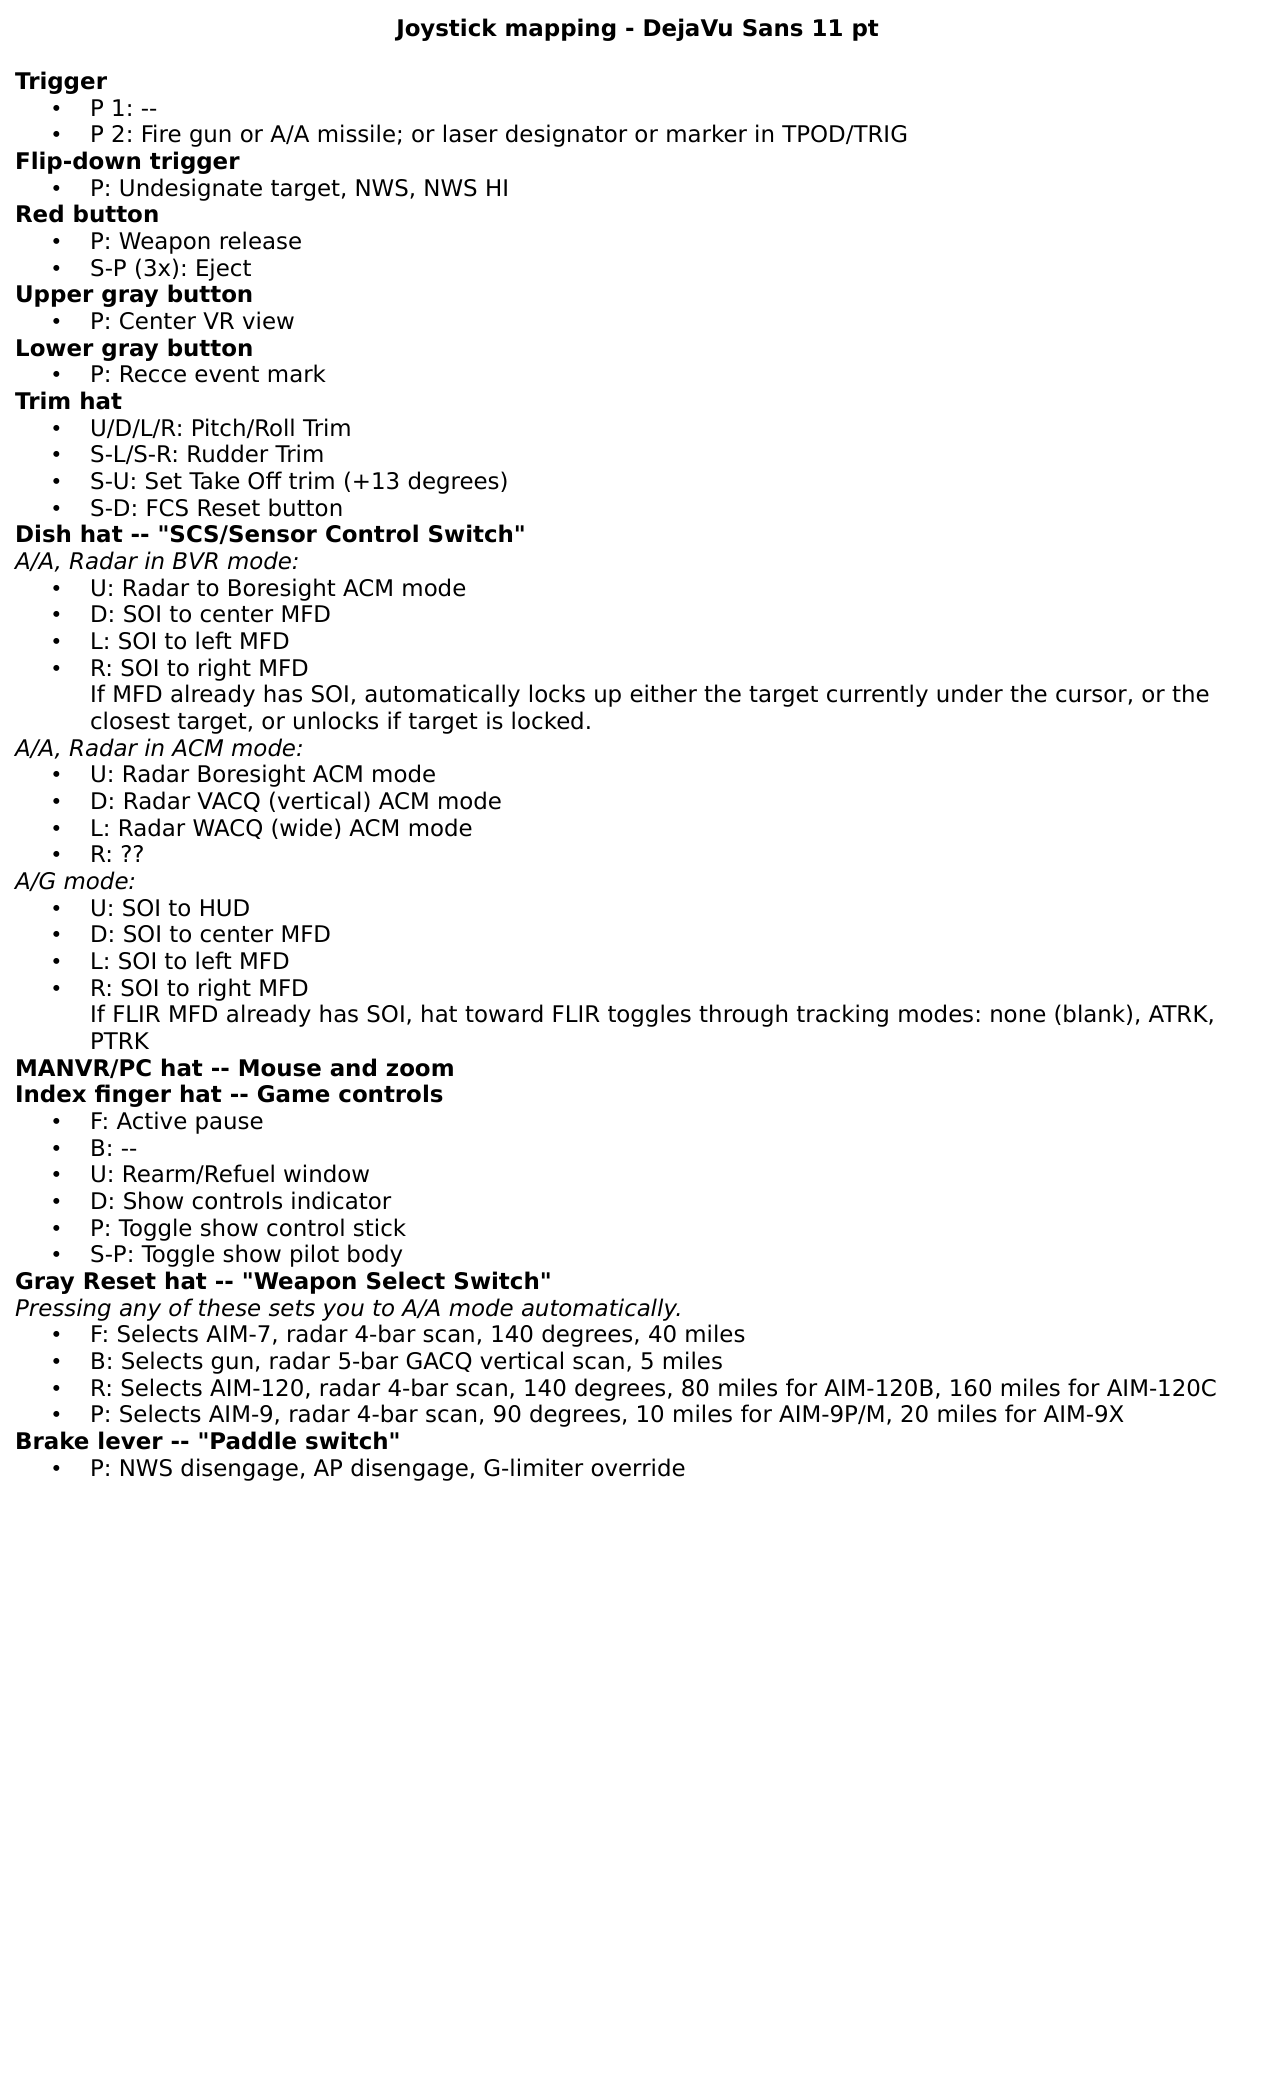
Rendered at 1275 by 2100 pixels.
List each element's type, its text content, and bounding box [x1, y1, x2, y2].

text A/G mode: [15, 868, 1260, 895]
list D: Show controls indicator [52, 1188, 1260, 1215]
list S-L/S-R: Rudder Trim [52, 442, 1260, 468]
list U: Radar Boresight ACM mode [52, 762, 1260, 788]
text Brake lever -- "Paddle switch" [15, 1428, 1260, 1455]
list D: Radar VACQ (vertical) ACM mode [52, 788, 1260, 815]
list P: NWS disengage, AP disengage, G-limiter override [52, 1455, 1260, 1482]
list P: Toggle show control stick [52, 1215, 1260, 1242]
list L: Radar WACQ (wide) ACM mode [52, 815, 1260, 842]
list L: SOI to left MFD [52, 948, 1260, 975]
list S-P: Toggle show pilot body [52, 1242, 1260, 1268]
text Gray Reset hat -- "Weapon Select Switch" [15, 1268, 1260, 1295]
list U: SOI to HUD [52, 895, 1260, 922]
list S-P (3x): Eject [52, 255, 1260, 282]
list P: Undesignate target, NWS, NWS HI [52, 175, 1260, 202]
text A/A, Radar in ACM mode: [15, 735, 1260, 762]
text Red button [15, 202, 1260, 228]
list P 1: -- [52, 95, 1260, 122]
text Trim hat [15, 388, 1260, 415]
list D: SOI to center MFD [52, 922, 1260, 948]
list U: Radar to Boresight ACM mode [52, 575, 1260, 602]
text A/A, Radar in BVR mode: [15, 548, 1260, 575]
list S-D: FCS Reset button [52, 495, 1260, 522]
text Pressing any of these sets you to A/A mode automatically. [15, 1295, 1260, 1322]
text Dish hat -- "SCS/Sensor Control Switch" [15, 522, 1260, 548]
list U: Rearm/Refuel window [52, 1162, 1260, 1188]
list P: Selects AIM-9, radar 4-bar scan, 90 degrees, 10 miles for AIM-9P/M, 20 miles for AIM-9X [52, 1402, 1260, 1428]
list If FLIR MFD already has SOI, hat toward FLIR toggles through tracking modes: none (blank), ATRK, PTRK [52, 1002, 1260, 1055]
list S-U: Set Take Off trim (+13 degrees) [52, 468, 1260, 495]
list P 2: Fire gun or A/A missile; or laser designator or marker in TPOD/TRIG [52, 122, 1260, 148]
text Flip-down trigger [15, 148, 1260, 175]
list B: Selects gun, radar 5-bar GACQ vertical scan, 5 miles [52, 1348, 1260, 1375]
text Lower gray button [15, 335, 1260, 362]
text Trigger [15, 68, 1260, 95]
text MANVR/PC hat -- Mouse and zoom [15, 1055, 1260, 1082]
text Index finger hat -- Game controls [15, 1082, 1260, 1108]
list P: Recce event mark [52, 362, 1260, 388]
list B: -- [52, 1135, 1260, 1162]
list L: SOI to left MFD [52, 628, 1260, 655]
list R: ?? [52, 842, 1260, 868]
list F: Active pause [52, 1108, 1260, 1135]
list R: Selects AIM-120, radar 4-bar scan, 140 degrees, 80 miles for AIM-120B, 160 miles for AIM-120C [52, 1375, 1260, 1402]
text Joystick mapping - DejaVu Sans 11 pt [15, 15, 1260, 42]
list If MFD already has SOI, automatically locks up either the target currently under the cursor, or the closest target, or unlocks if target is locked. [52, 682, 1260, 735]
list U/D/L/R: Pitch/Roll Trim [52, 415, 1260, 442]
list F: Selects AIM-7, radar 4-bar scan, 140 degrees, 40 miles [52, 1322, 1260, 1348]
list P: Center VR view [52, 308, 1260, 335]
list P: Weapon release [52, 228, 1260, 255]
list R: SOI to right MFD [52, 655, 1260, 682]
list D: SOI to center MFD [52, 602, 1260, 628]
list R: SOI to right MFD [52, 975, 1260, 1002]
text Upper gray button [15, 282, 1260, 308]
